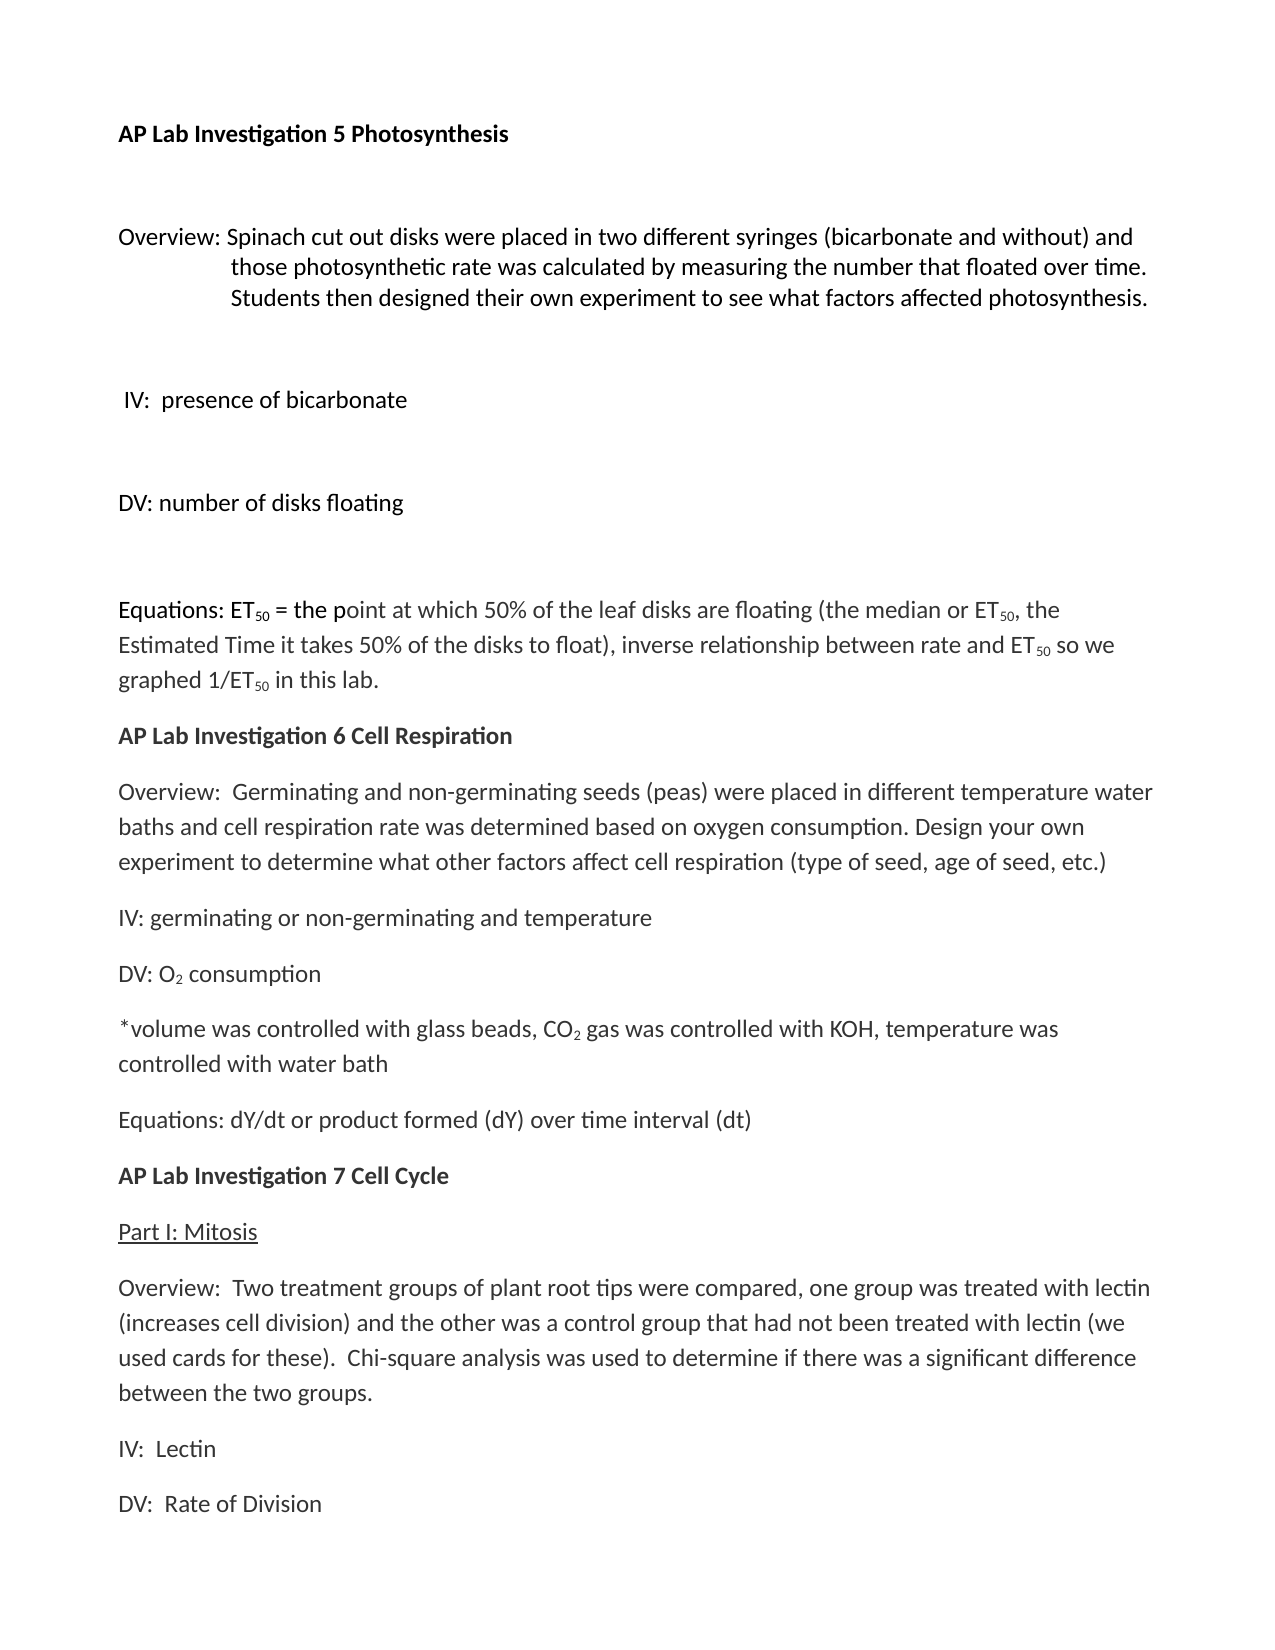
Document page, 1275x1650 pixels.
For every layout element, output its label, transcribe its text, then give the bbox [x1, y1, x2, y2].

text IV: Lectin [118, 1433, 1157, 1463]
text DV: Rate of Division [118, 1489, 1157, 1519]
text Overview: Germinating and non-germinating seeds (peas) were placed in different temperature water baths and cell respiration rate was determined based on oxygen consumption. Design your own experiment to determine what other factors affect cell respiration (type of seed, age of seed, etc.) [118, 776, 1157, 877]
text *volume was controlled with glass beads, CO2 gas was controlled with KOH, temperature was controlled with water bath [118, 1014, 1157, 1079]
text DV: number of disks floating [118, 487, 1157, 518]
text Overview: Spinach cut out disks were placed in two different syringes (bicarbonate and without) and those photosynthetic rate was calculated by measuring the number that floated over time. Students then designed their own experiment to see what factors affected photosynthesis. [118, 221, 1157, 312]
text AP Lab Investigation 6 Cell Respiration [118, 720, 1157, 751]
text Equations: dY/dt or product formed (dY) over time interval (dt) [118, 1104, 1157, 1135]
text Part I: Mitosis [118, 1216, 1157, 1247]
text AP Lab Investigation 5 Photosynthesis [118, 118, 1157, 149]
text DV: O2 consumption [118, 958, 1157, 988]
text IV: presence of bicarbonate [118, 384, 1157, 415]
text Equations: ET50 = the point at which 50% of the leaf disks are floating (the median or ET50, the Estimated Time it takes 50% of the disks to float), inverse relationship between rate and ET50 so we graphed 1/ET50 in this lab. [118, 594, 1157, 695]
text IV: germinating or non-germinating and temperature [118, 902, 1157, 932]
text Overview: Two treatment groups of plant root tips were compared, one group was treated with lectin (increases cell division) and the other was a control group that had not been treated with lectin (we used cards for these). Chi-square analysis was used to determine if there was a significant difference between the two groups. [118, 1272, 1157, 1407]
text AP Lab Investigation 7 Cell Cycle [118, 1160, 1157, 1191]
